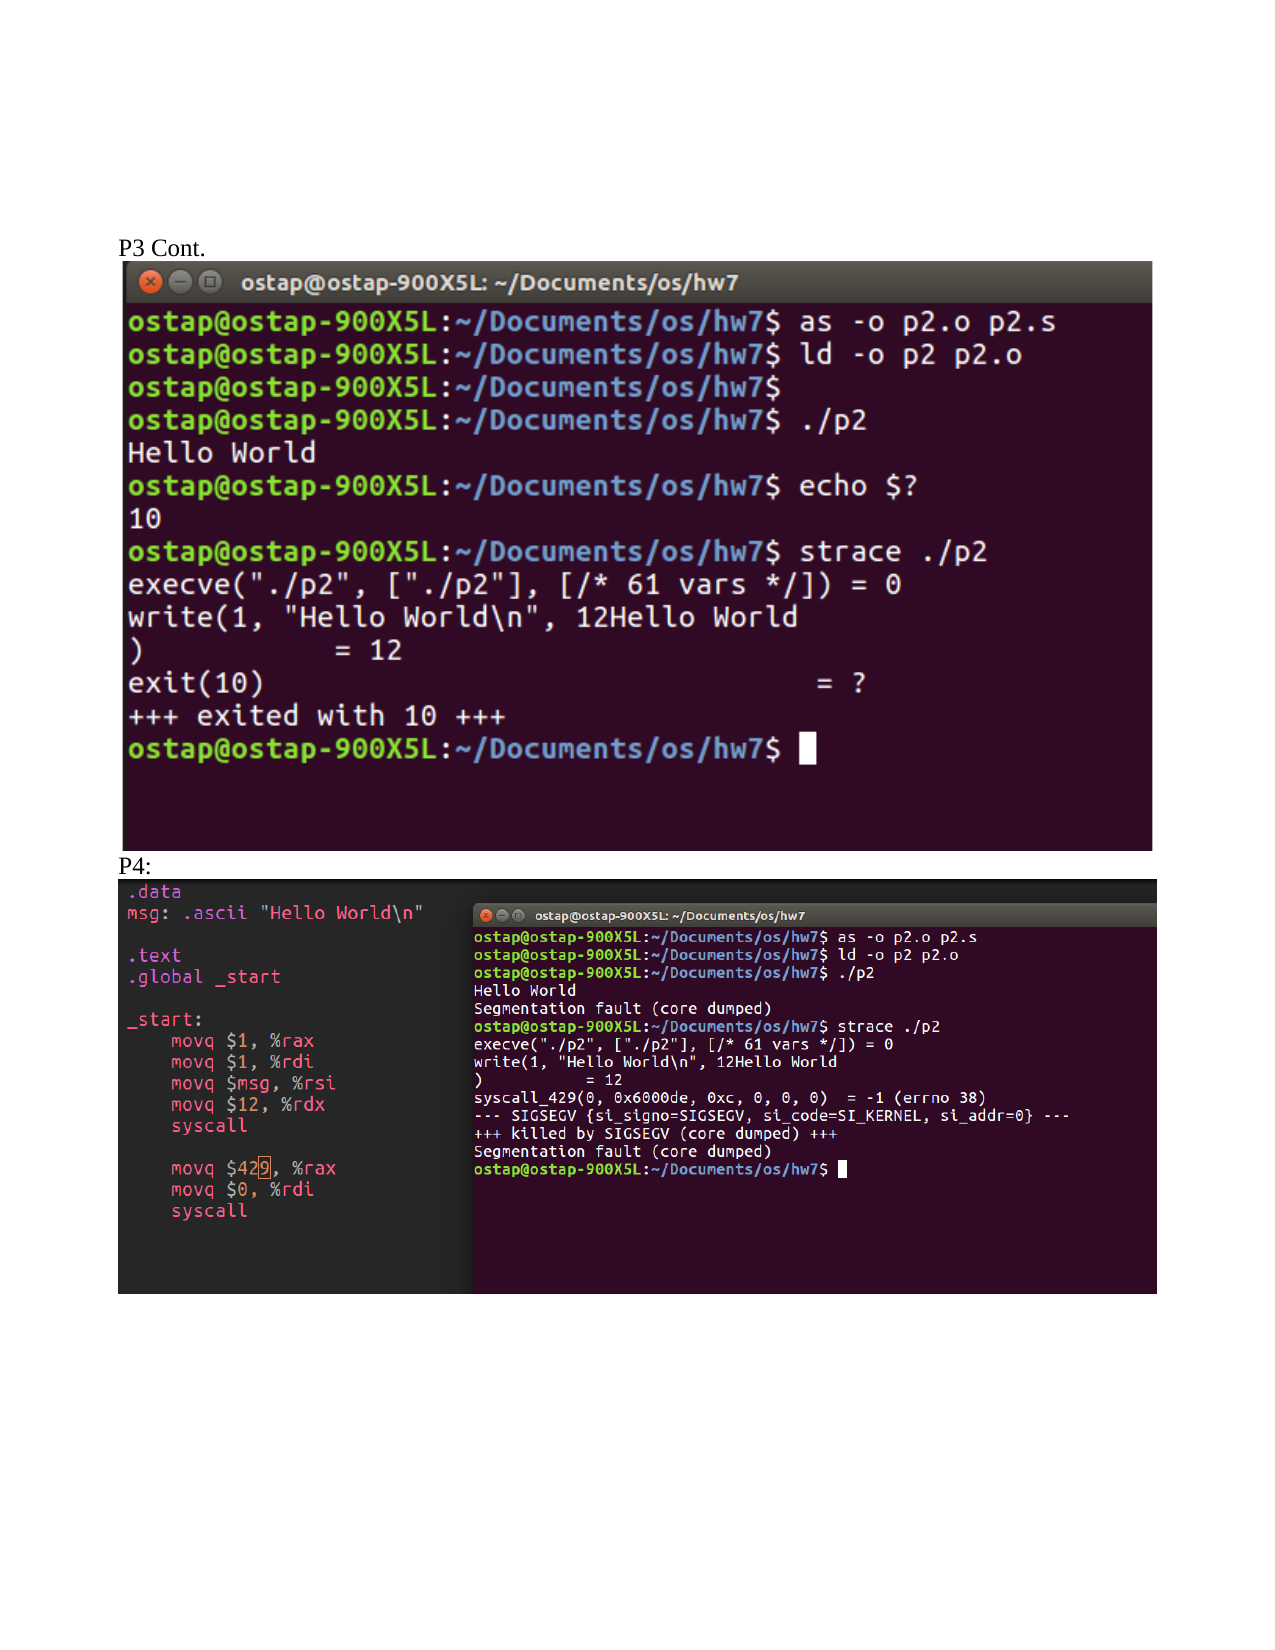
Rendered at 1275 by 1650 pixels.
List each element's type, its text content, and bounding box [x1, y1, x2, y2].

picture [122, 261, 1153, 851]
text P4: [118, 262, 1157, 879]
picture [118, 879, 1157, 1294]
text P3 Cont. [118, 233, 1157, 262]
